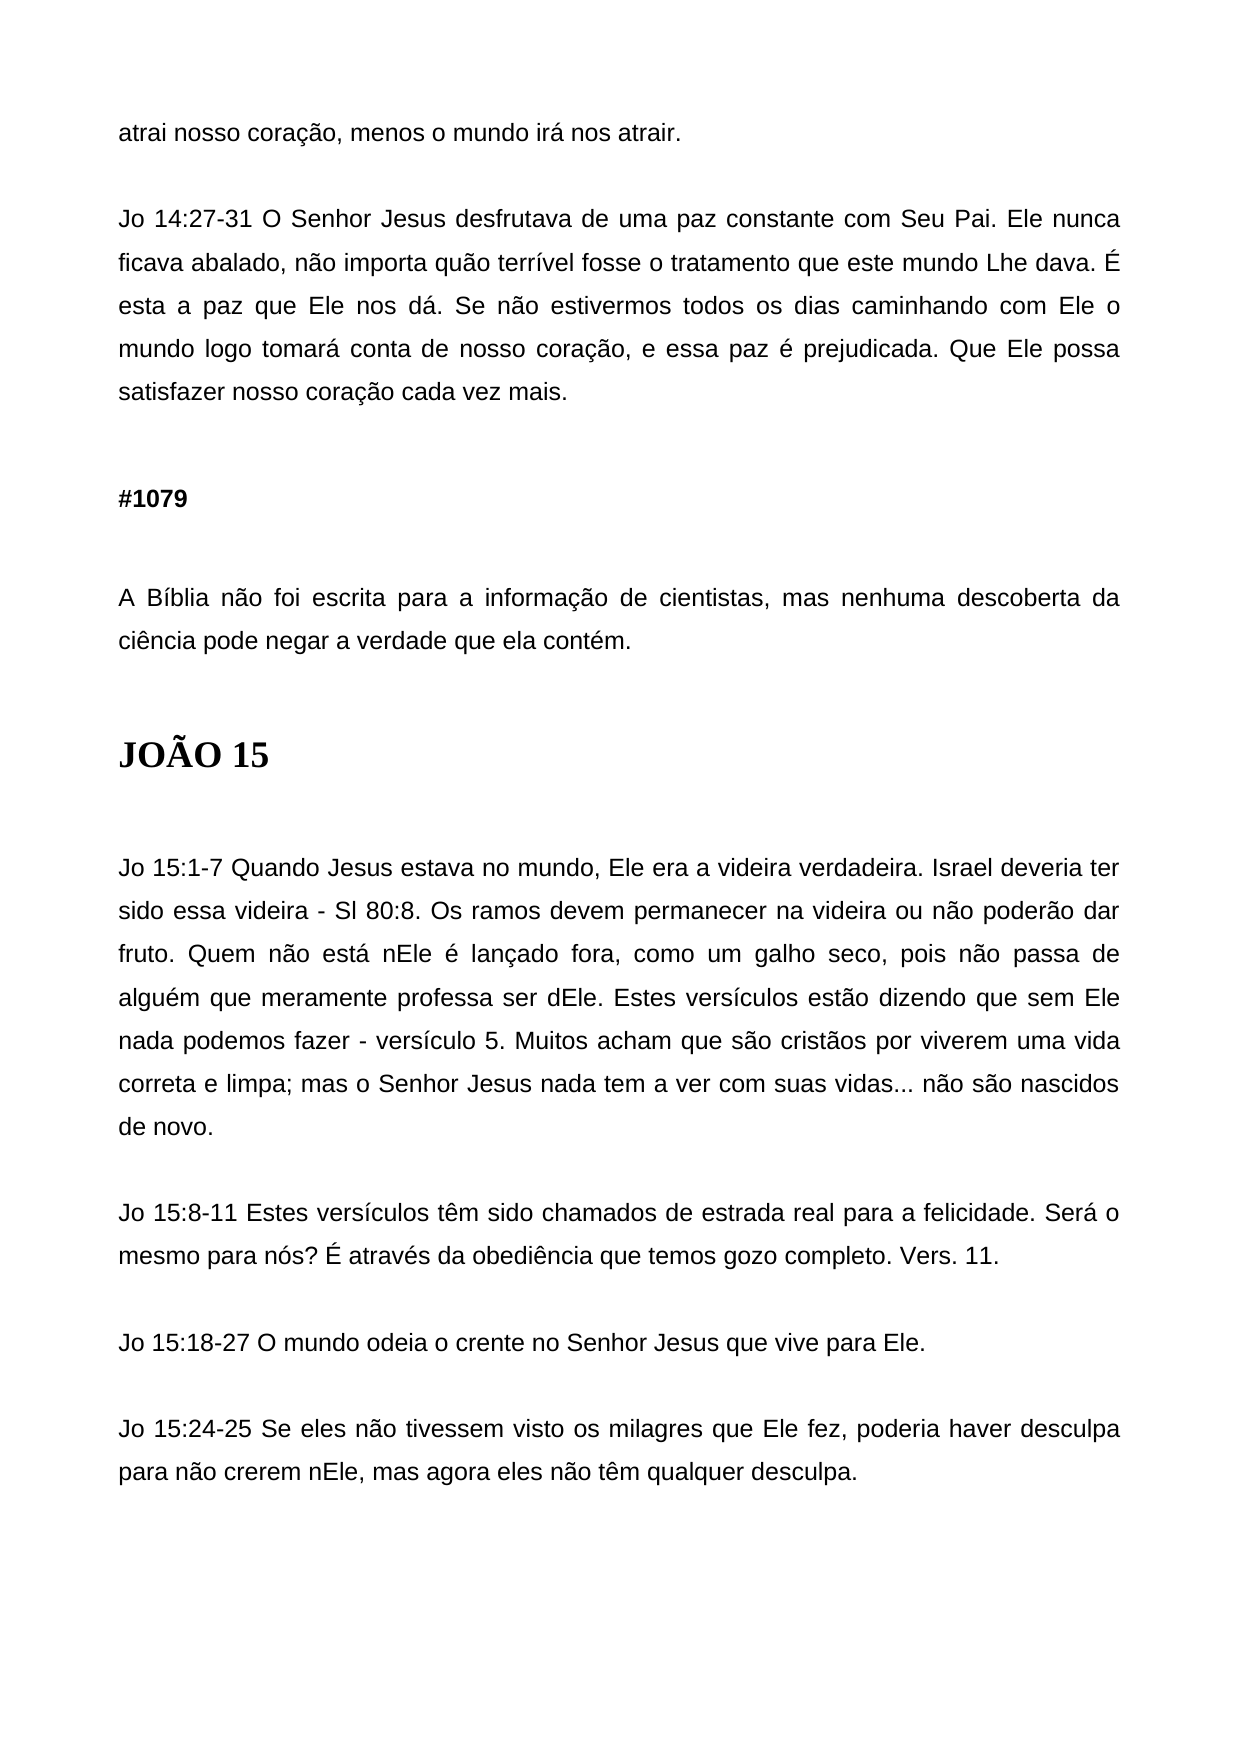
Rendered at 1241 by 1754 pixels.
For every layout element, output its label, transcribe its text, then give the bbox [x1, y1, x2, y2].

text Jo 15:8-11 Estes versículos têm sido chamados de estrada real para a felicidade. Será o mesmo para nós? É através da obediência que temos gozo completo. Vers. 11. [118, 1198, 1122, 1270]
text Jo 15:1-7 Quando Jesus estava no mundo, Ele era a videira verdadeira. Israel deveria ter sido essa videira - Sl 80:8. Os ramos devem permanecer na videira ou não poderão dar fruto. Quem não está nEle é lançado fora, como um galho seco, pois não passa de alguém que meramente professa ser dEle. Estes versículos estão dizendo que sem Ele nada podemos fazer - versículo 5. Muitos acham que são cristãos por viverem uma vida correta e limpa; mas o Senhor Jesus nada tem a ver com suas vidas... não são nascidos de novo. [118, 853, 1122, 1141]
text A Bíblia não foi escrita para a informação de cientistas, mas nenhuma descoberta da ciência pode negar a verdade que ela contém. [118, 583, 1122, 654]
text atrai nosso coração, menos o mundo irá nos atrair. [118, 118, 1122, 147]
text Jo 15:24-25 Se eles não tivessem visto os milagres que Ele fez, poderia haver desculpa para não crerem nEle, mas agora eles não têm qualquer desculpa. [118, 1414, 1122, 1486]
text Jo 14:27-31 O Senhor Jesus desfrutava de uma paz constante com Seu Pai. Ele nunca ficava abalado, não importa quão terrível fosse o tratamento que este mundo Lhe dava. É esta a paz que Ele nos dá. Se não estivermos todos os dias caminhando com Ele o mundo logo tomará conta de nosso coração, e essa paz é prejudicada. Que Ele possa satisfazer nosso coração cada vez mais. [118, 204, 1122, 406]
subtitle JOÃO 15 [118, 733, 1122, 776]
subtitle #1079 [118, 484, 1122, 513]
text Jo 15:18-27 O mundo odeia o crente no Senhor Jesus que vive para Ele. [118, 1328, 1122, 1356]
